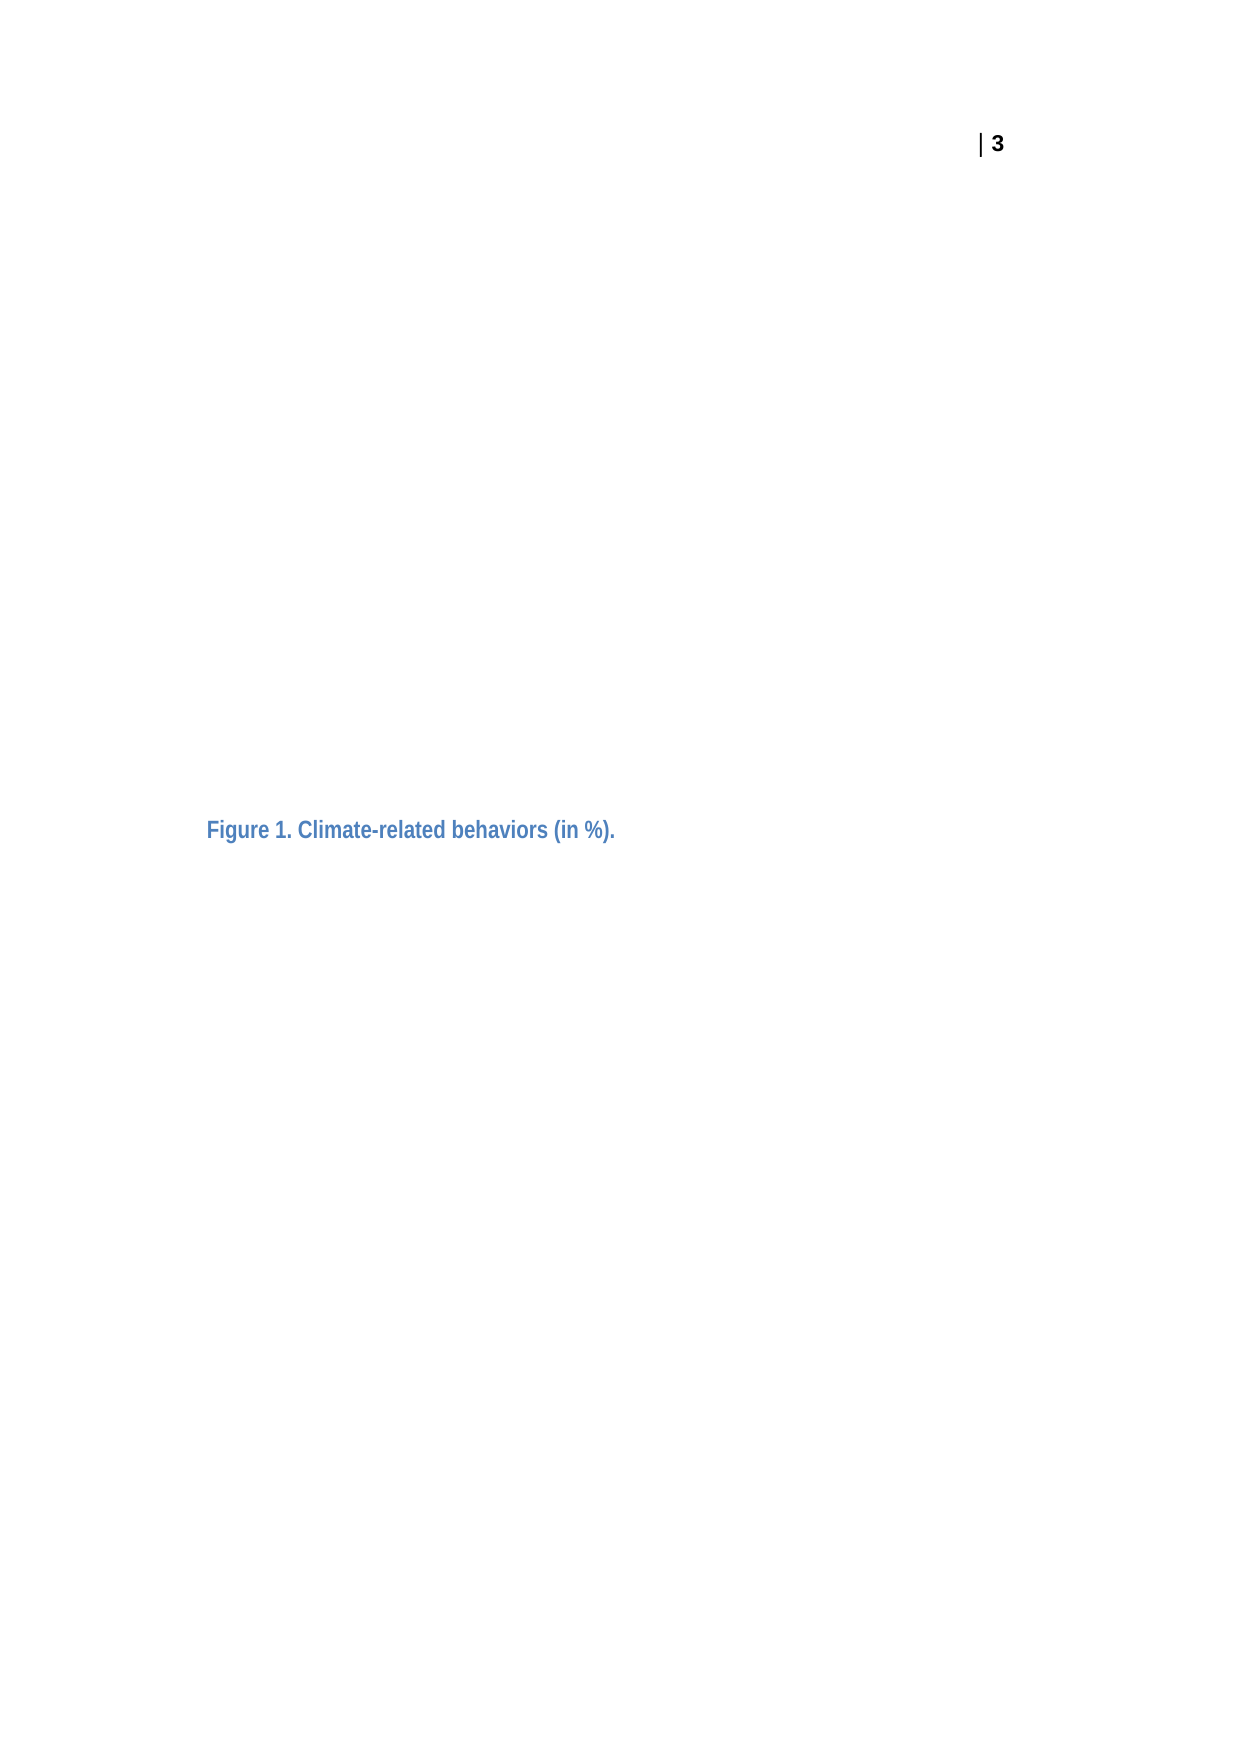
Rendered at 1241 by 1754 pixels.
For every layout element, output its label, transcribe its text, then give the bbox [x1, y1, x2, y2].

text Figure 1. Climate-related behaviors (in %). [136, 816, 1104, 845]
